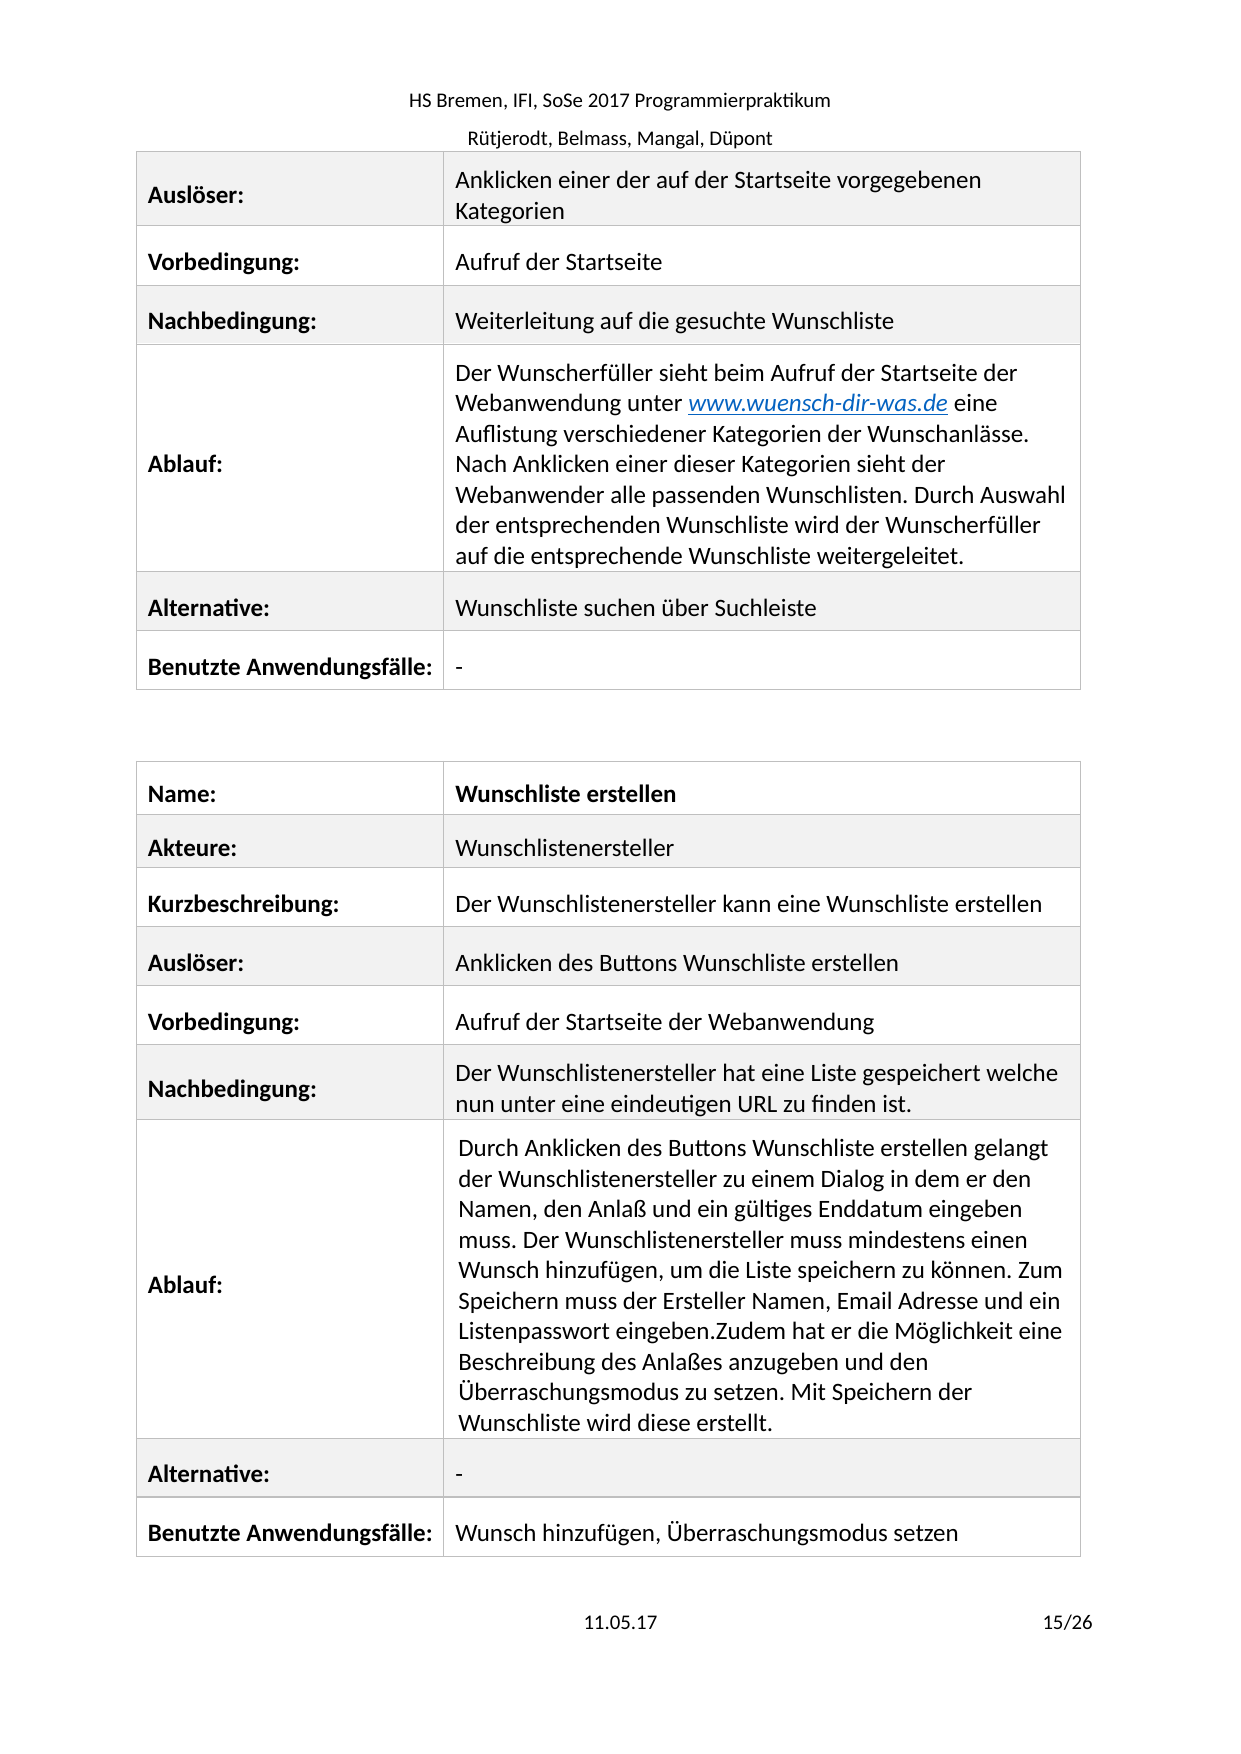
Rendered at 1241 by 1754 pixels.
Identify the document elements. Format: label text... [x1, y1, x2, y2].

table_cell Alternative: [137, 572, 443, 630]
table_cell Der Wunschlistenersteller hat eine Liste gespeichert welche nun unter eine eindeutigen URL zu finden ist. [444, 1045, 1080, 1119]
table_cell Aufruf der Startseite der Webanwendung [444, 986, 1080, 1044]
table_cell - [444, 631, 1080, 689]
table_cell Anklicken einer der auf der Startseite vorgegebenen Kategorien [444, 152, 1080, 225]
table_header Wunschliste erstellen [444, 762, 1080, 814]
table_cell Anklicken des Buttons Wunschliste erstellen [444, 927, 1080, 985]
table_cell Akteure: [137, 815, 443, 867]
table_cell Vorbedingung: [137, 226, 443, 284]
table_cell Der Wunscherfüller sieht beim Aufruf der Startseite der Webanwendung unter www.wuensch-dir-was.de eine Auflistung verschiedener Kategorien der Wunschanlässe. Nach Anklicken einer dieser Kategorien sieht der Webanwender alle passenden Wunschlisten. Durch Auswahl der entsprechenden Wunschliste wird der Wunscherfüller auf die entsprechende Wunschliste weitergeleitet. [444, 345, 1080, 571]
table_cell Aufruf der Startseite [444, 226, 1080, 284]
table_cell Wunschlistenersteller [444, 815, 1080, 867]
table_cell Benutzte Anwendungsfälle: [137, 631, 443, 689]
table_cell Durch Anklicken des Buttons Wunschliste erstellen gelangt der Wunschlistenersteller zu einem Dialog in dem er den Namen, den Anlaß und ein gültiges Enddatum eingeben muss. Der Wunschlistenersteller muss mindestens einen Wunsch hinzufügen, um die Liste speichern zu können. Zum Speichern muss der Ersteller Namen, Email Adresse und ein Listenpasswort eingeben.Zudem hat er die Möglichkeit eine Beschreibung des Anlaßes anzugeben und den Überraschungsmodus zu setzen. Mit Speichern der Wunschliste wird diese erstellt. [444, 1120, 1080, 1437]
table_cell Benutzte Anwendungsfälle: [137, 1498, 443, 1556]
table_cell Der Wunschlistenersteller kann eine Wunschliste erstellen [444, 868, 1080, 926]
table_cell Auslöser: [137, 152, 443, 225]
table_cell Wunschliste suchen über Suchleiste [444, 572, 1080, 630]
table_cell Weiterleitung auf die gesuchte Wunschliste [444, 286, 1080, 343]
table_cell - [444, 1439, 1080, 1496]
table_cell Vorbedingung: [137, 986, 443, 1044]
table_cell Ablauf: [137, 1120, 443, 1437]
table_header Name: [137, 762, 443, 814]
table_cell Auslöser: [137, 927, 443, 985]
table_cell Wunsch hinzufügen, Überraschungsmodus setzen [444, 1498, 1080, 1556]
table_cell Ablauf: [137, 345, 443, 571]
table_cell Kurzbeschreibung: [137, 868, 443, 926]
table_cell Alternative: [137, 1439, 443, 1496]
table_cell Nachbedingung: [137, 1045, 443, 1119]
table_cell Nachbedingung: [137, 286, 443, 343]
